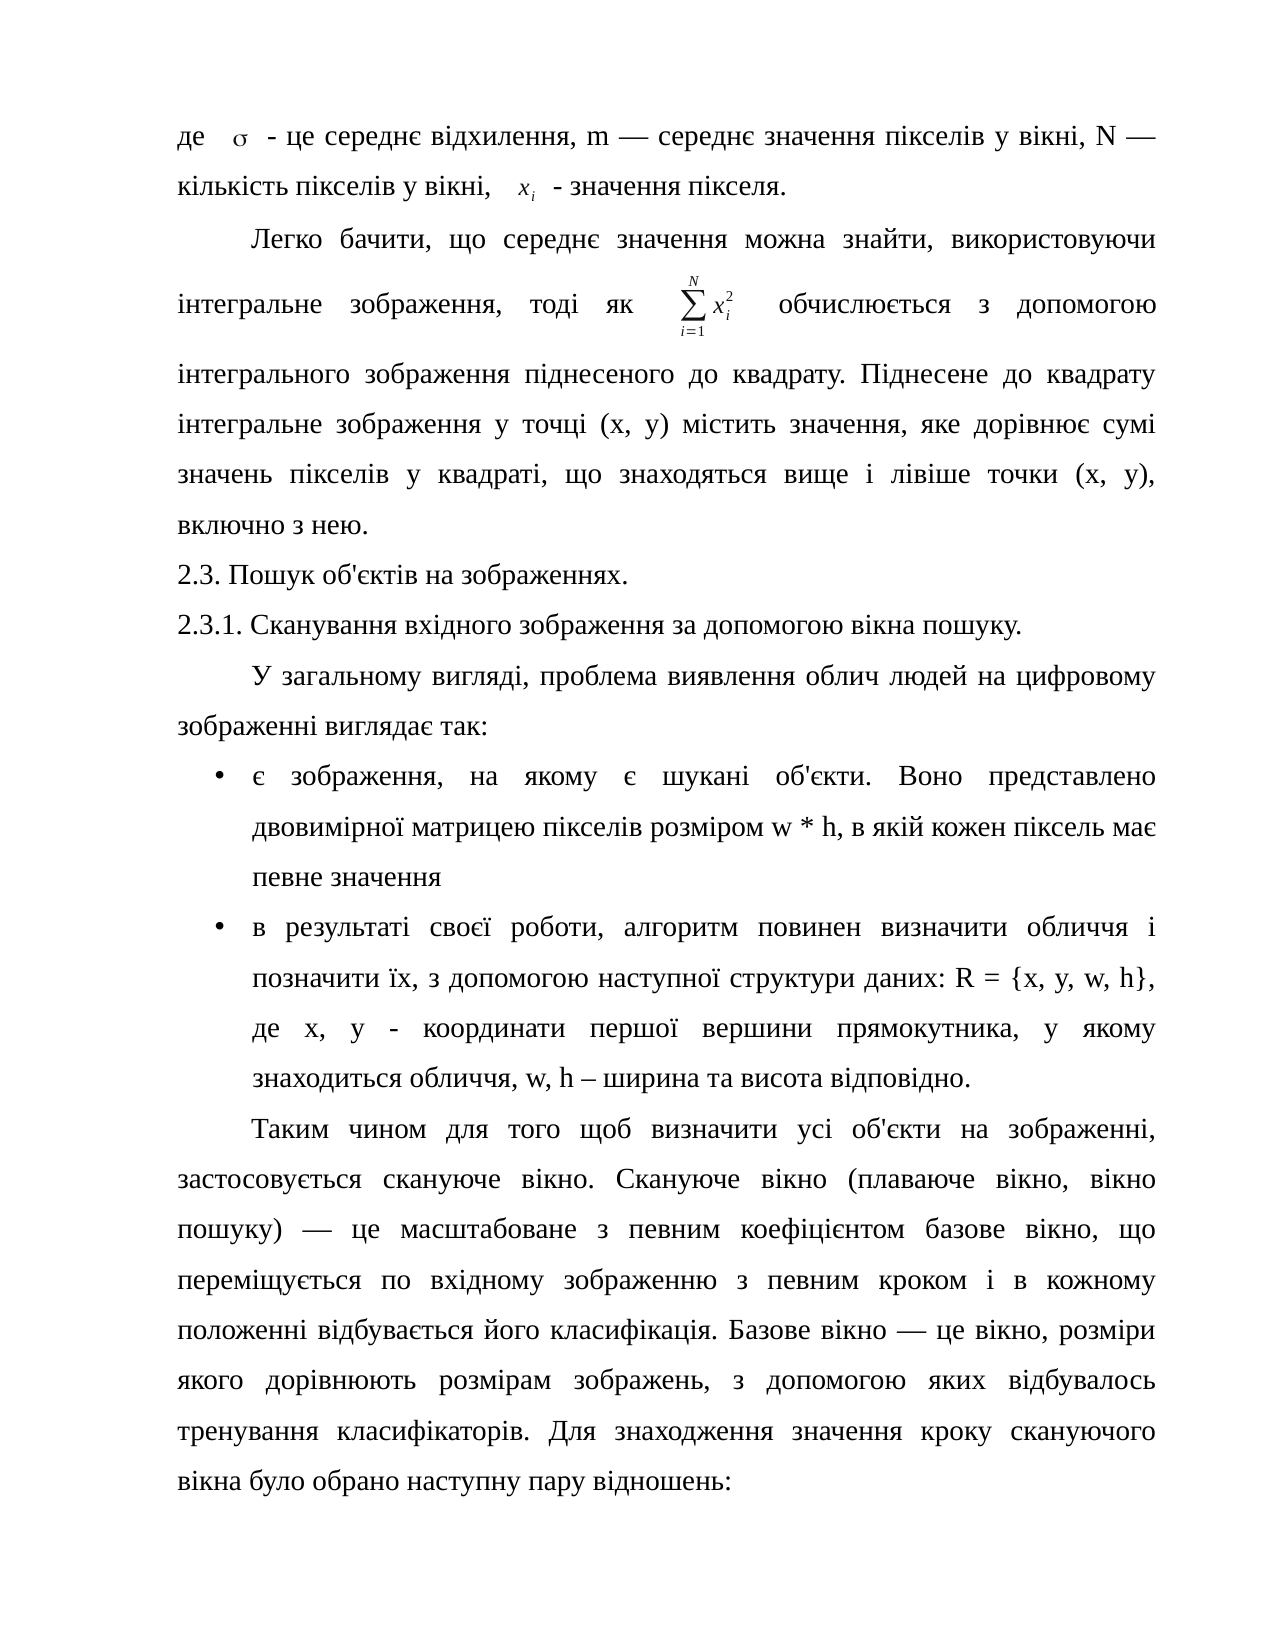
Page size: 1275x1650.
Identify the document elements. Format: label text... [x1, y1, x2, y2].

text 2.3. Пошук об'єктів на зображеннях. [177, 557, 1157, 591]
text де - це середнє відхилення, m — середнє значення пікселів у вікні, N — кількість пікселів у вікні, - значення пікселя. [177, 118, 1157, 205]
list в результаті своєї роботи, алгоритм повинен визначити обличчя і позначити їх, з допомогою наступної структури даних: R = {x, y, w, h}, де x, y - координати першої вершини прямокутника, у якому знаходиться обличчя, w, h – ширина та висота відповідно. [214, 909, 1157, 1094]
text Легко бачити, що середнє значення можна знайти, використовуючи інтегральне зображення, тоді як обчислюється з допомогою інтегрального зображення піднесеного до квадрату. Піднесене до квадрату інтегральне зображення у точці (х, у) містить значення, яке дорівнює сумі значень пікселів у квадраті, що знаходяться вище і лівіше точки (х, у), включно з нею. [177, 222, 1157, 540]
text Таким чином для того щоб визначити усі об'єкти на зображенні, застосовується скануюче вікно. Скануюче вікно (плаваюче вікно, вікно пошуку) — це масштабоване з певним коефіцієнтом базове вікно, що переміщується по вхідному зображенню з певним кроком і в кожному положенні відбувається його класифікація. Базове вікно — це вікно, розміри якого дорівнюють розмірам зображень, з допомогою яких відбувалось тренування класифікаторів. Для знаходження значення кроку скануючого вікна було обрано наступну пару відношень: [177, 1111, 1157, 1497]
list є зображення, на якому є шукані об'єкти. Воно представлено двовимірної матрицею пікселів розміром w * h, в якій кожен піксель має певне значення [214, 758, 1157, 893]
text 2.3.1. Cканування вхідного зображення за допомогою вікна пошуку. [177, 607, 1157, 641]
text У загальному вигляді, проблема виявлення облич людей на цифровому зображенні виглядає так: [177, 658, 1157, 742]
